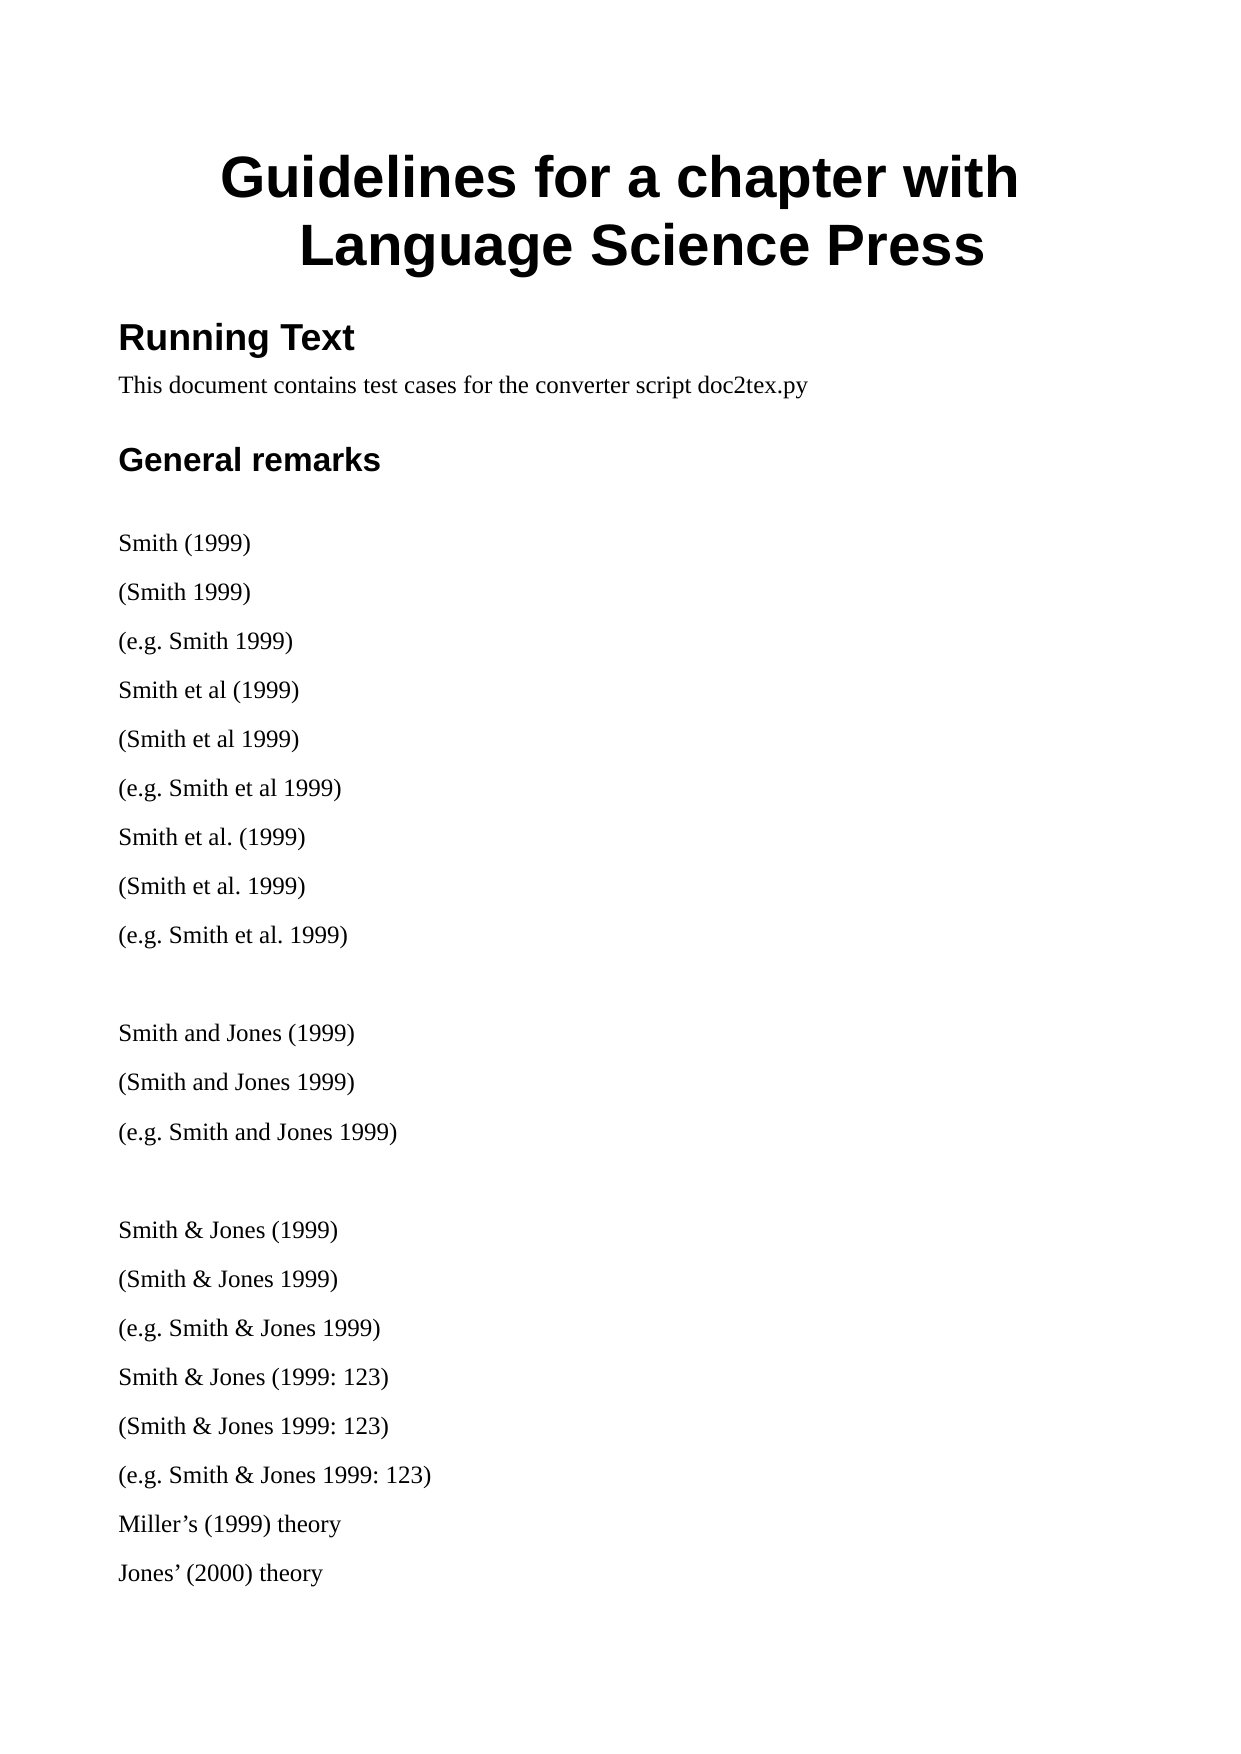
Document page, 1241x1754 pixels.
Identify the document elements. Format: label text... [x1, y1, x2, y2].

text Smith and Jones (1999) [118, 1018, 1122, 1047]
subtitle Running Text [118, 315, 1122, 358]
subtitle General remarks [118, 440, 1122, 479]
text (Smith and Jones 1999) [118, 1067, 1122, 1096]
text Smith & Jones (1999) [118, 1215, 1122, 1243]
text (Smith et al 1999) [118, 724, 1122, 753]
text Smith (1999) [118, 528, 1122, 557]
text (e.g. Smith & Jones 1999: 123) [118, 1460, 1122, 1489]
text (e.g. Smith 1999) [118, 626, 1122, 655]
text (e.g. Smith & Jones 1999) [118, 1313, 1122, 1342]
text Smith et al (1999) [118, 675, 1122, 704]
text Jones’ (2000) theory [118, 1558, 1122, 1587]
text (e.g. Smith and Jones 1999) [118, 1117, 1122, 1145]
text (Smith 1999) [118, 577, 1122, 606]
text Miller’s (1999) theory [118, 1509, 1122, 1538]
text Smith et al. (1999) [118, 822, 1122, 851]
text This document contains test cases for the converter script doc2tex.py [118, 370, 1122, 399]
text (Smith & Jones 1999) [118, 1264, 1122, 1292]
text (Smith & Jones 1999: 123) [118, 1411, 1122, 1440]
text (e.g. Smith et al. 1999) [118, 920, 1122, 949]
text (Smith et al. 1999) [118, 871, 1122, 900]
text Smith & Jones (1999: 123) [118, 1362, 1122, 1391]
subtitle Guidelines for a chapter with Language Science Press [118, 143, 1122, 277]
text (e.g. Smith et al 1999) [118, 773, 1122, 802]
